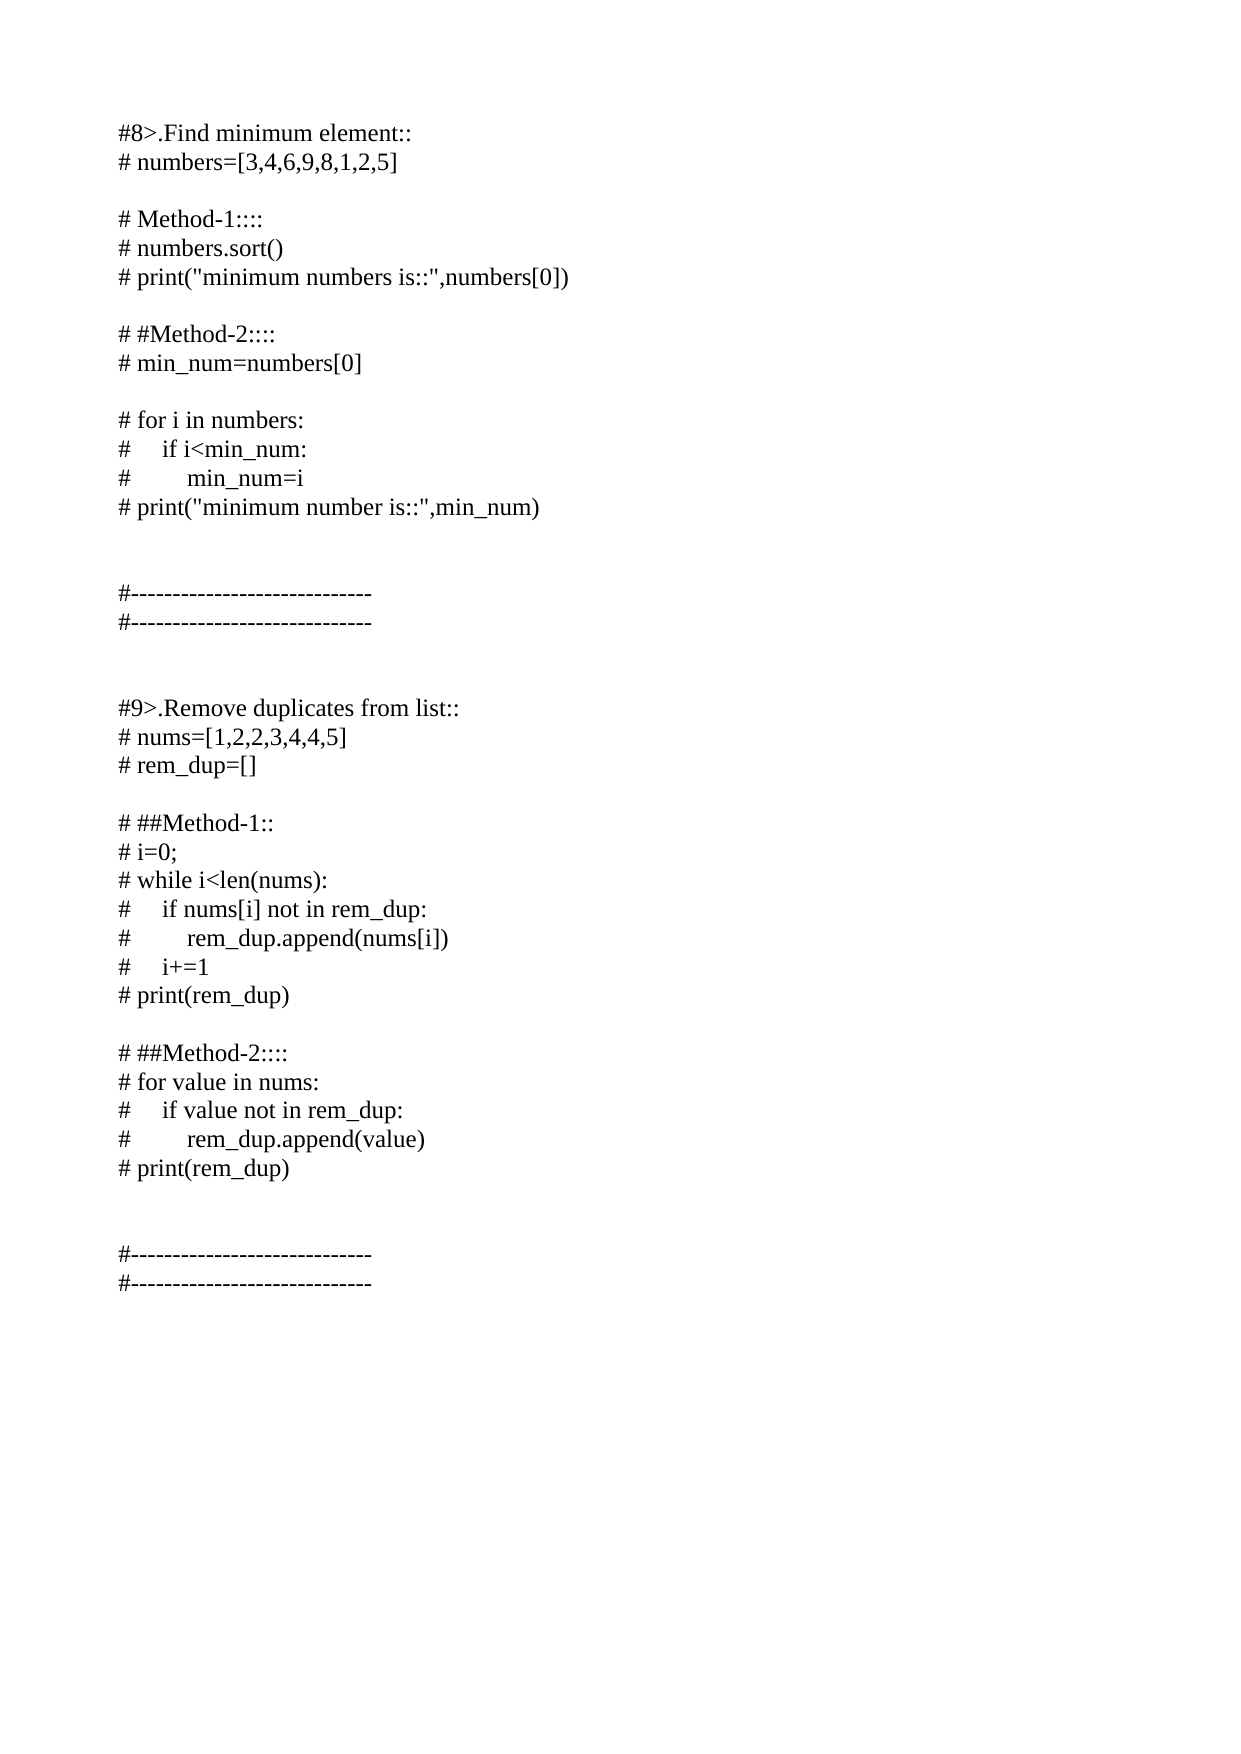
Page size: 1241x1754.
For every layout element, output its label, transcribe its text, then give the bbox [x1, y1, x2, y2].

text #----------------------------- [118, 607, 1122, 636]
text #----------------------------- [118, 1268, 1122, 1297]
text # #Method-2:::: [118, 319, 1122, 348]
text # if nums[i] not in rem_dup: [118, 894, 1122, 923]
text # rem_dup=[] [118, 751, 1122, 779]
text # if i<min_num: [118, 434, 1122, 463]
text # print(rem_dup) [118, 1153, 1122, 1182]
text # for i in numbers: [118, 406, 1122, 434]
text #----------------------------- [118, 578, 1122, 607]
text # ##Method-1:: [118, 808, 1122, 837]
text # numbers=[3,4,6,9,8,1,2,5] [118, 147, 1122, 176]
text # nums=[1,2,2,3,4,4,5] [118, 722, 1122, 751]
text # print("minimum number is::",min_num) [118, 492, 1122, 521]
text #----------------------------- [118, 1239, 1122, 1268]
text # rem_dup.append(value) [118, 1124, 1122, 1153]
text # Method-1:::: [118, 204, 1122, 233]
text # while i<len(nums): [118, 866, 1122, 894]
text # min_num=numbers[0] [118, 348, 1122, 377]
text # i+=1 [118, 952, 1122, 981]
text # i=0; [118, 837, 1122, 866]
text # min_num=i [118, 463, 1122, 492]
text # numbers.sort() [118, 233, 1122, 262]
text #9>.Remove duplicates from list:: [118, 693, 1122, 722]
text #8>.Find minimum element:: [118, 118, 1122, 147]
text # print("minimum numbers is::",numbers[0]) [118, 262, 1122, 291]
text # if value not in rem_dup: [118, 1096, 1122, 1124]
text # rem_dup.append(nums[i]) [118, 923, 1122, 952]
text # print(rem_dup) [118, 981, 1122, 1009]
text # ##Method-2:::: [118, 1038, 1122, 1067]
text # for value in nums: [118, 1067, 1122, 1096]
